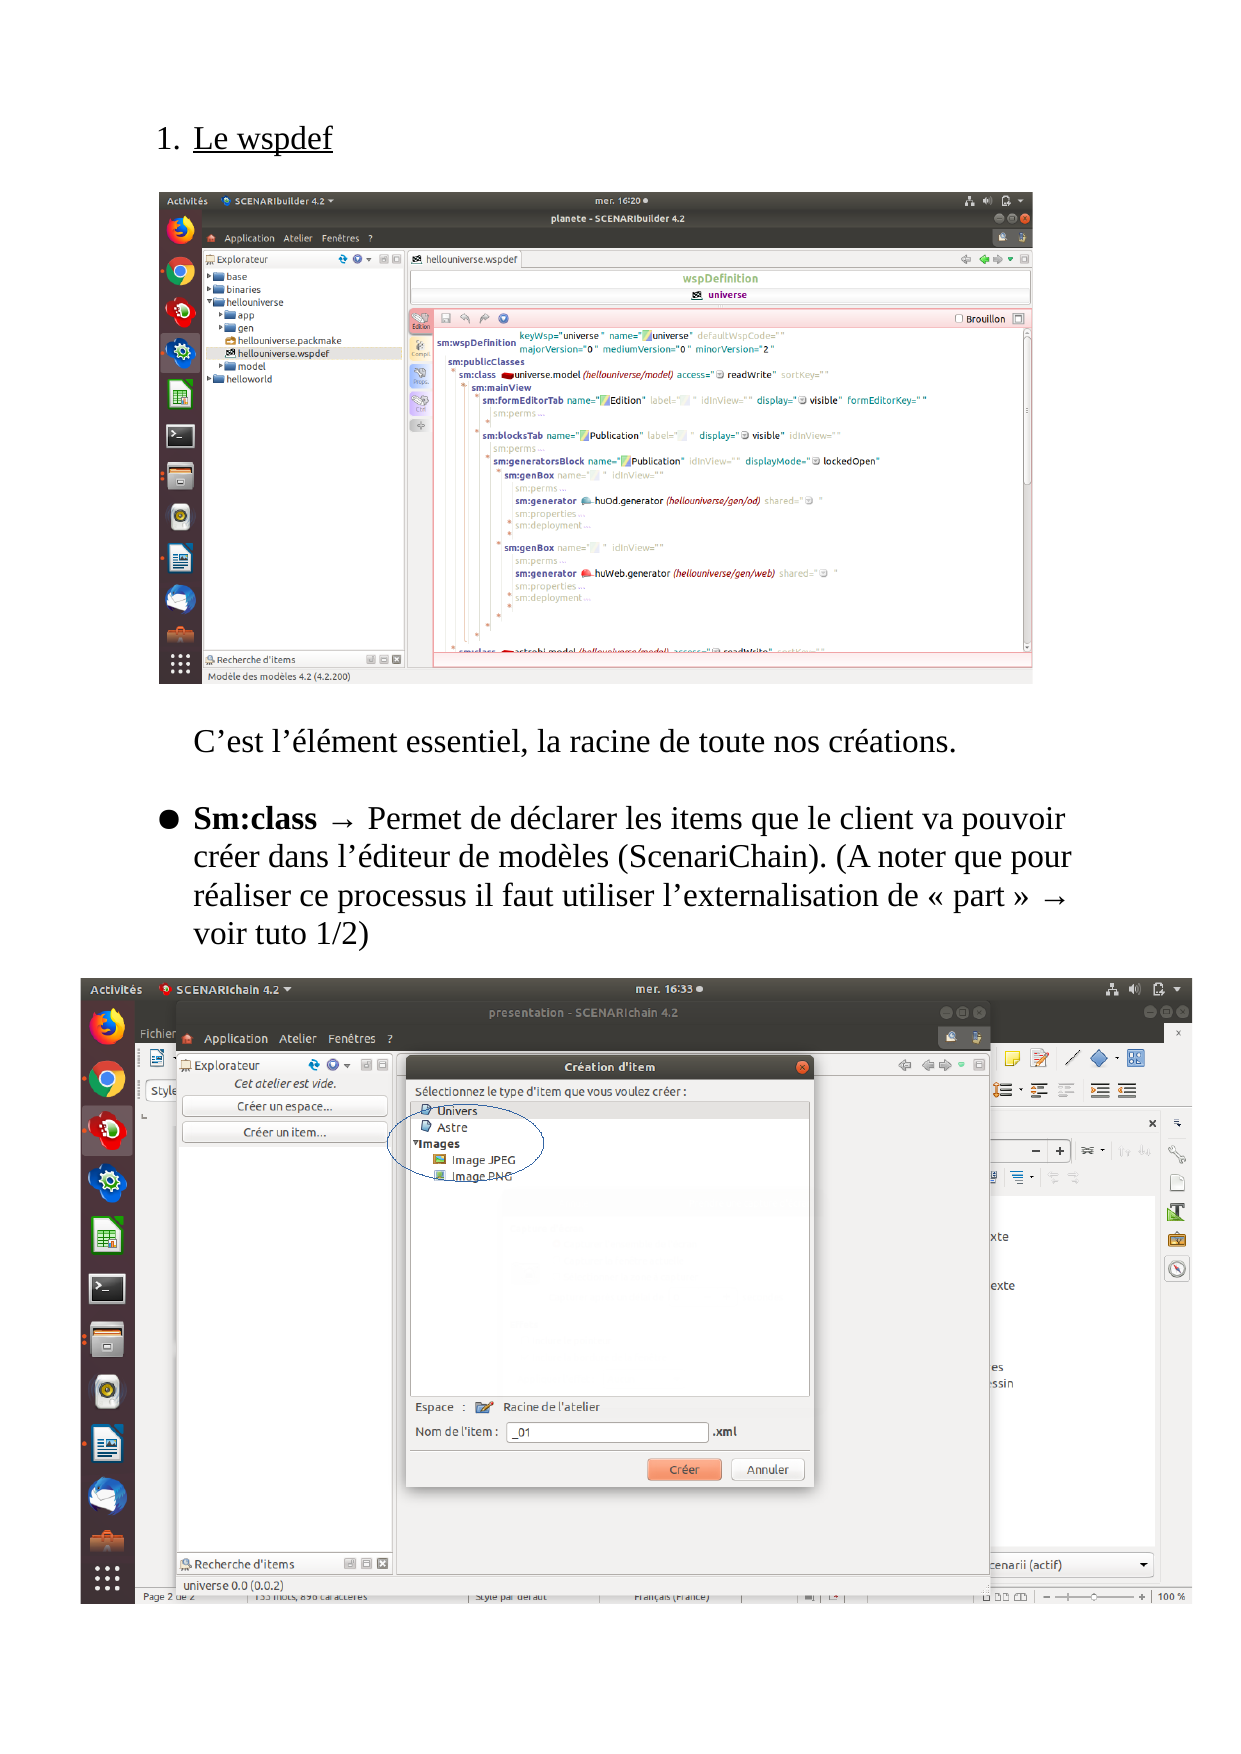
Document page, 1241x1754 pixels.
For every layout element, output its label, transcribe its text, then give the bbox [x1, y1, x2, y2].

picture [159, 192, 1033, 684]
list Sm:class → Permet de déclarer les items que le client va pouvoir créer dans l’éditeur de modèles (ScenariChain). (A noter que pour réaliser ce processus il faut utiliser l’externalisation de « part » → voir tuto 1/2) [156, 798, 1122, 952]
list Le wspdef [156, 118, 1122, 156]
list C’est l’élément essentiel, la racine de toute nos créations. [156, 722, 1122, 760]
picture [80, 978, 1193, 1604]
